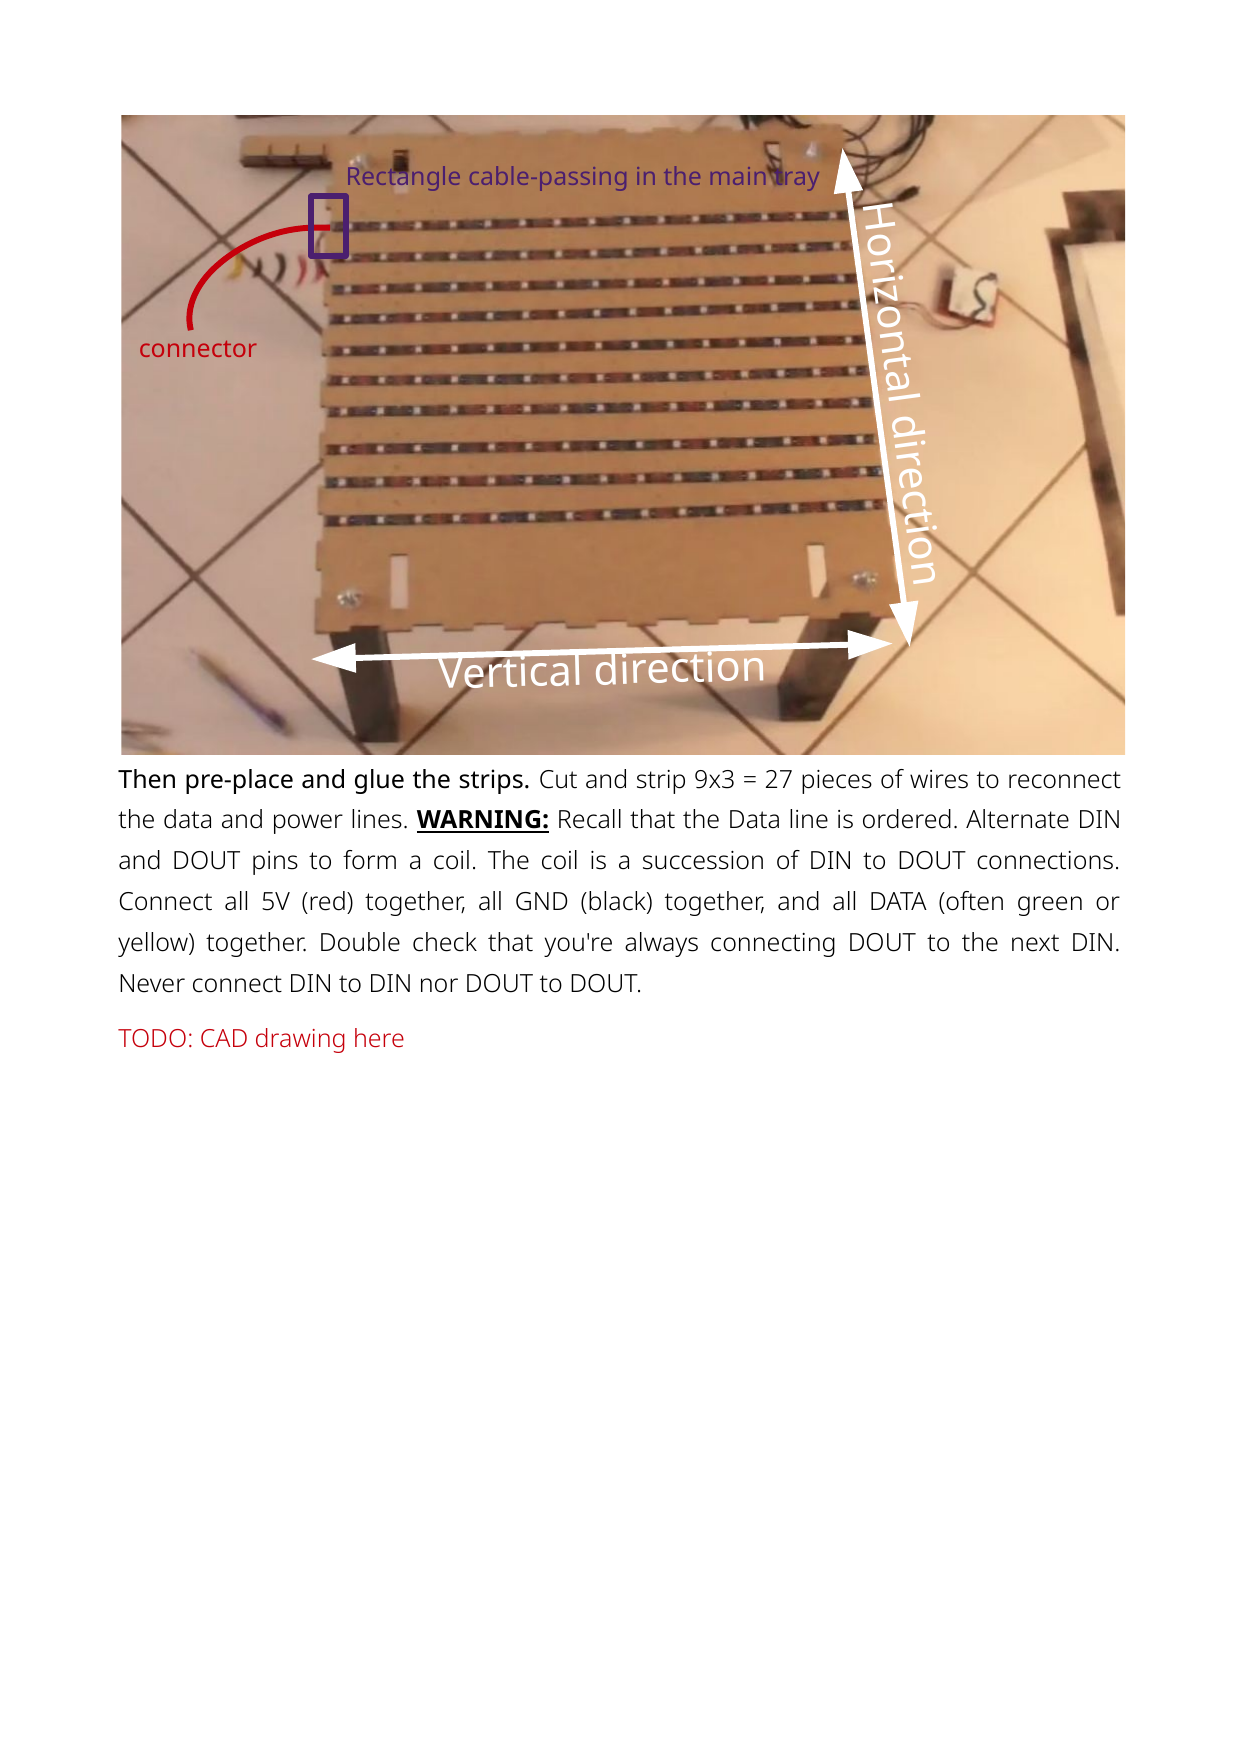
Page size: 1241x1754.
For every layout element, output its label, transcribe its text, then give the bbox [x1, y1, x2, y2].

text Then pre-place and glue the strips. Cut and strip 9x3 = 27 pieces of wires to reconnect the data and power lines. WARNING: Recall that the Data line is ordered. Alternate DIN and DOUT pins to form a coil. The coil is a succession of DIN to DOUT connections. Connect all 5V (red) together, all GND (black) together, and all DATA (often green or yellow) together. Double check that you're always connecting DOUT to the next DIN. Never connect DIN to DIN nor DOUT to DOUT. [118, 118, 1122, 999]
text TODO: CAD drawing here [118, 1021, 1122, 1055]
picture [121, 115, 1126, 755]
